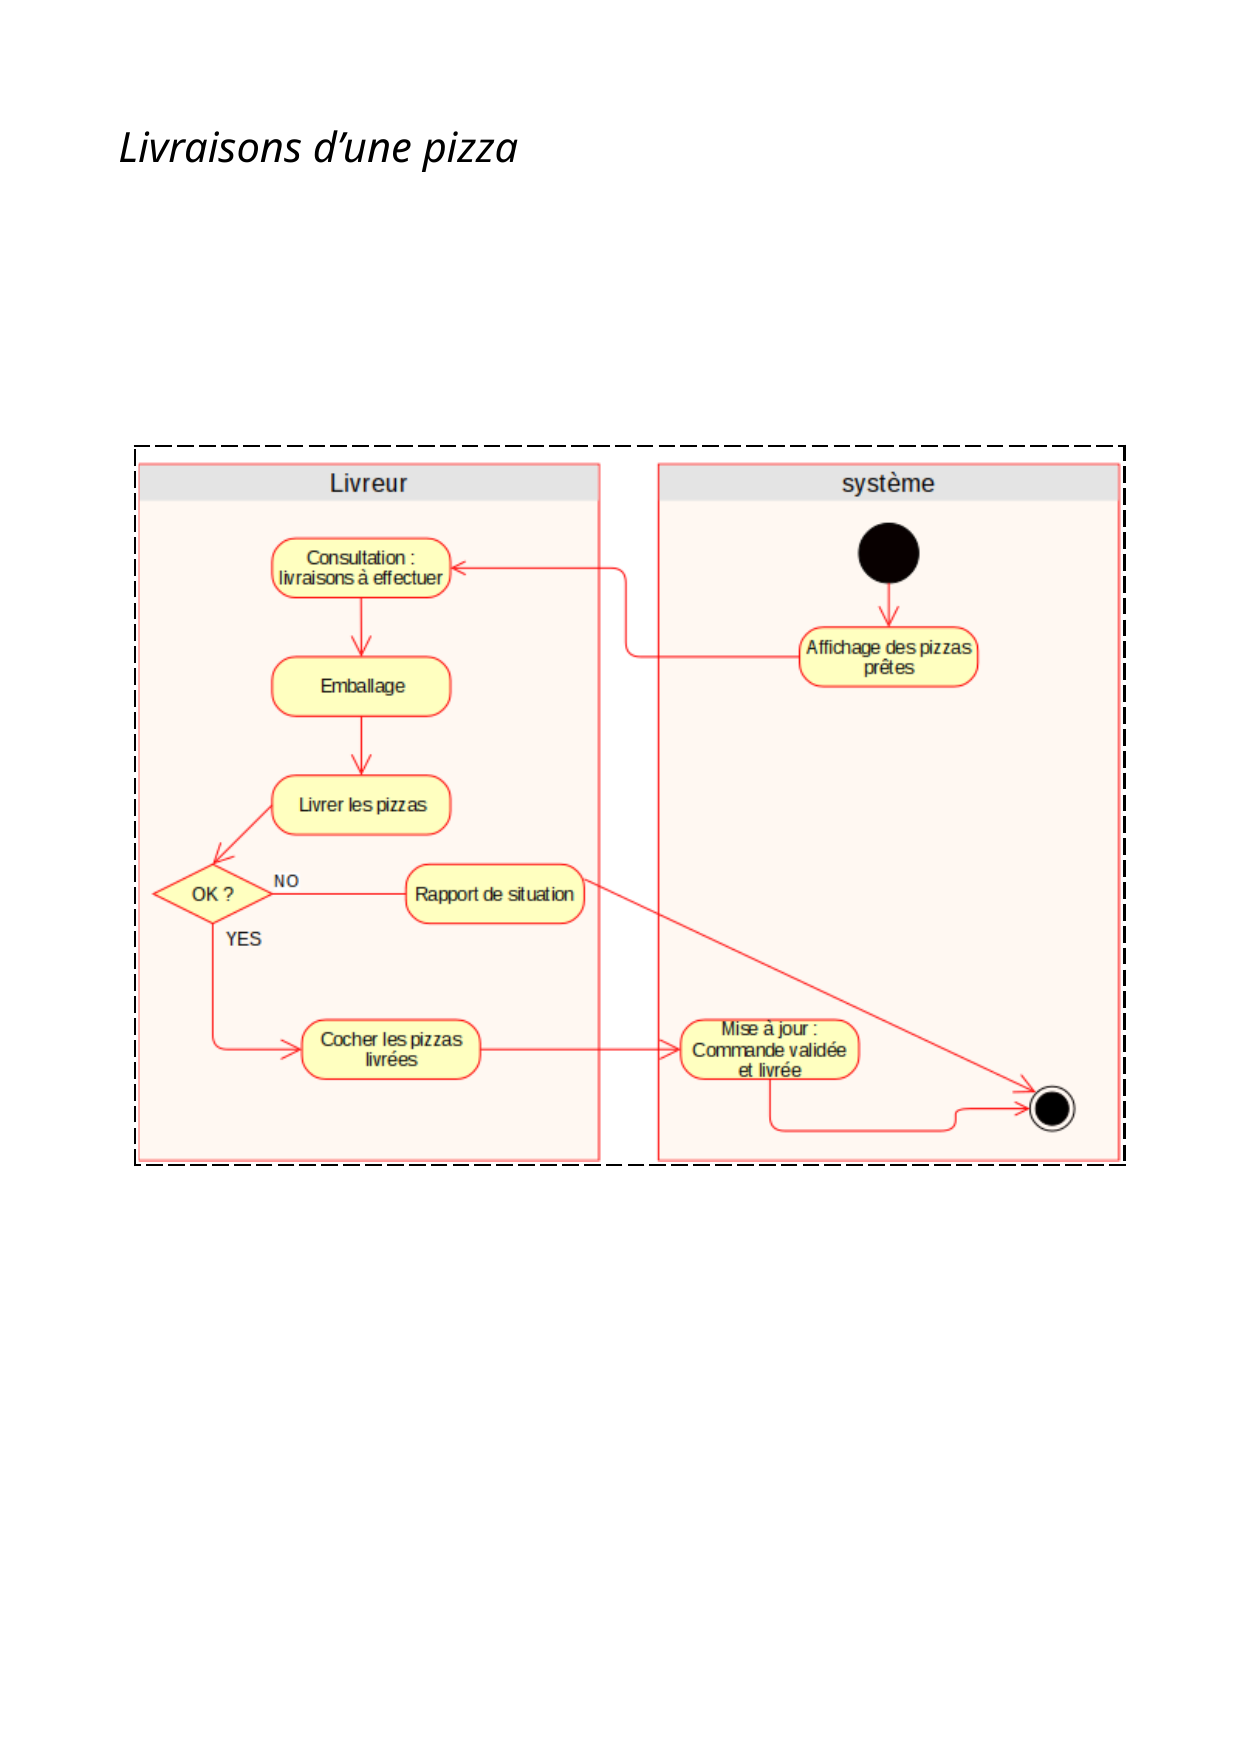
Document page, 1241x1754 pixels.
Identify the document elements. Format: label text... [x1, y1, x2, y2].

text Livraisons d’une pizza [118, 118, 1122, 175]
picture [138, 449, 1121, 1162]
